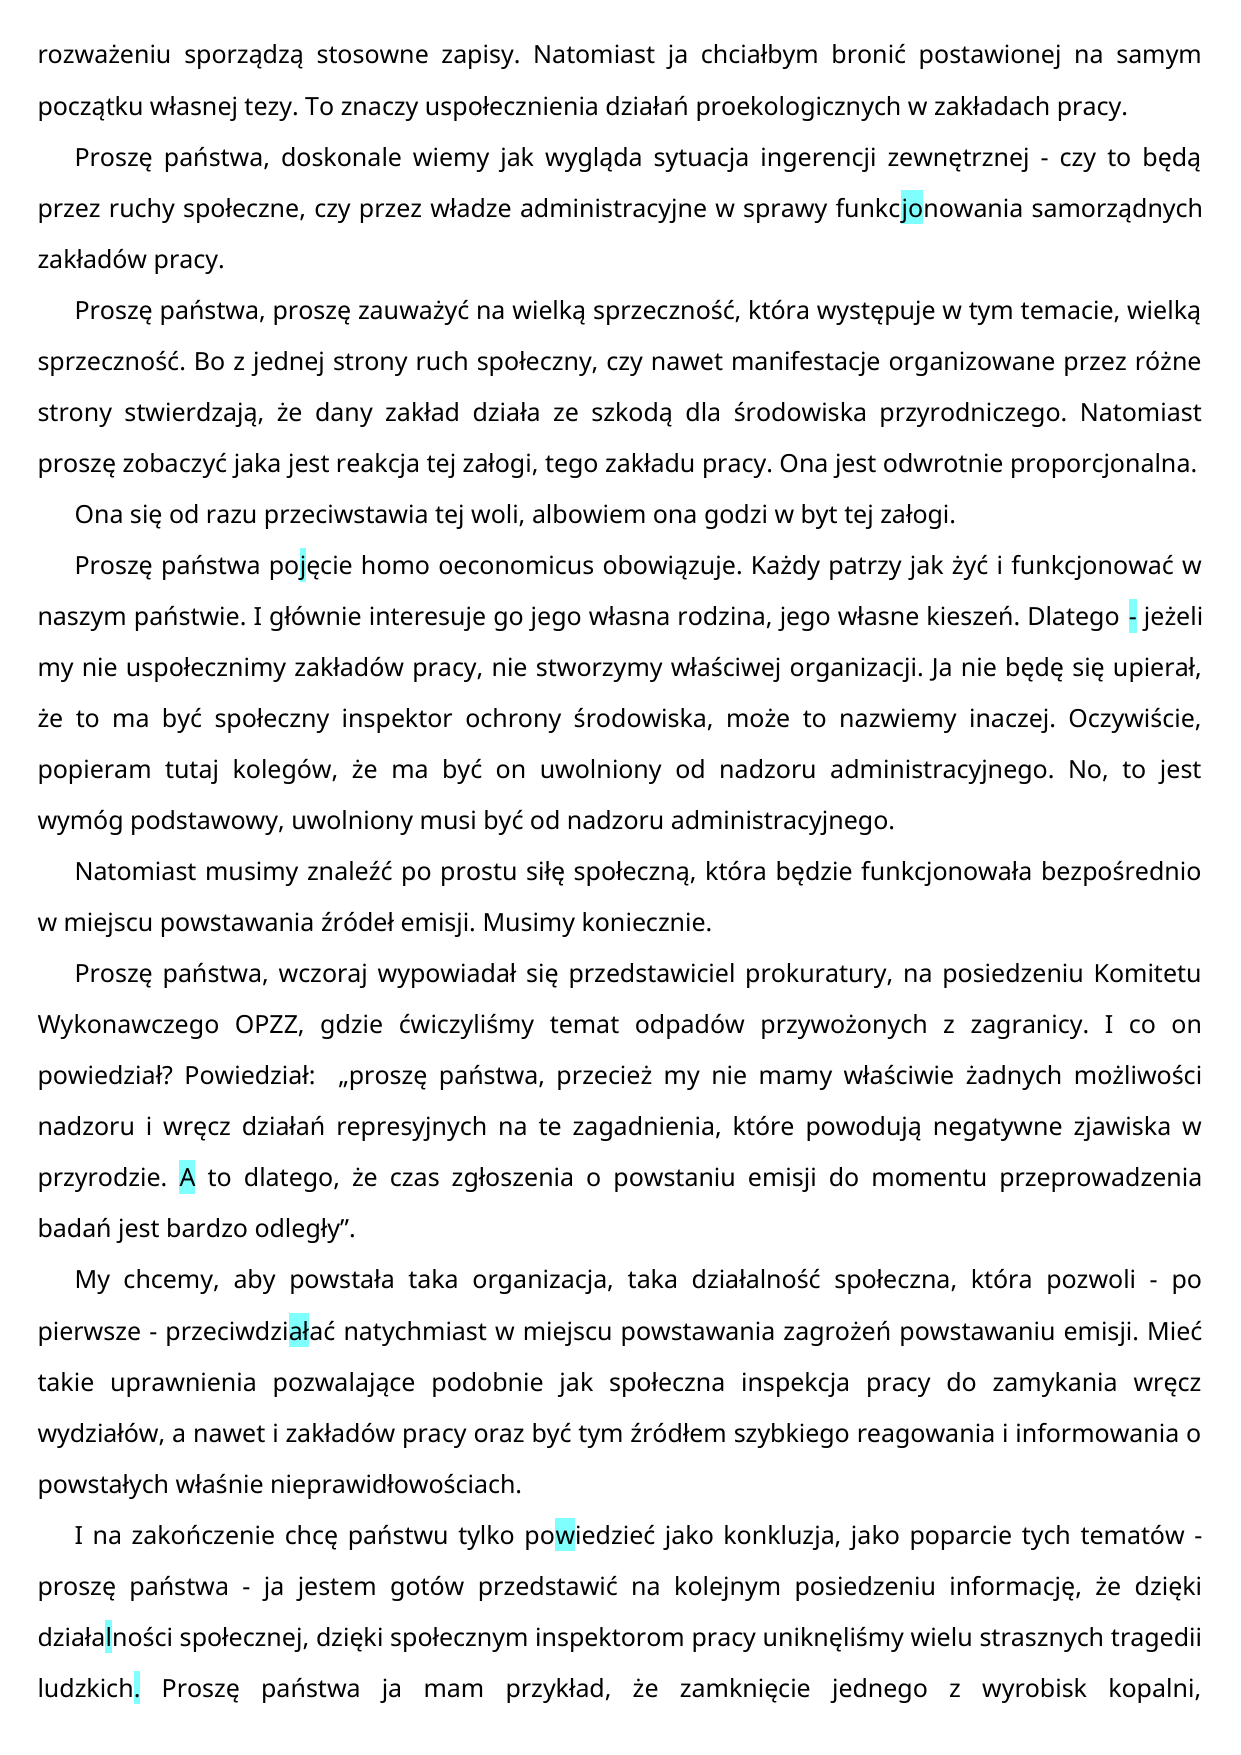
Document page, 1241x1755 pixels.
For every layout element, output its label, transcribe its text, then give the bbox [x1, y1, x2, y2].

text Proszę państwa pojęcie homo oeconomicus obowiązuje. Każdy patrzy jak żyć i funkcjonować w naszym państwie. I głównie interesuje go jego własna rodzina, jego własne kieszeń. Dlatego - jeżeli my nie uspołecznimy zakładów pracy, nie stworzymy właściwej organizacji. Ja nie będę się upierał, że to ma być społeczny inspektor ochrony środowiska, może to nazwiemy inaczej. Oczywiście, popieram tutaj kolegów, że ma być on uwolniony od nadzoru administracyjnego. No, to jest wymóg podstawowy, uwolniony musi być od nadzoru administracyjnego. [37, 548, 1203, 837]
text Proszę państwa, doskonale wiemy jak wygląda sytuacja ingerencji zewnętrznej - czy to będą przez ruchy społeczne, czy przez władze administracyjne w sprawy funkcjonowania samorządnych zakładów pracy. [37, 139, 1203, 275]
text My chcemy, aby powstała taka organizacja, taka działalność społeczna, która pozwoli - po pierwsze - przeciwdziałać natychmiast w miejscu powstawania zagrożeń powstawaniu emisji. Mieć takie uprawnienia pozwalające podobnie jak społeczna inspekcja pracy do zamykania wręcz wydziałów, a nawet i zakładów pracy oraz być tym źródłem szybkiego reagowania i informowania o powstałych właśnie nieprawidłowościach. [37, 1262, 1203, 1500]
text rozważeniu sporządzą stosowne zapisy. Natomiast ja chciałbym bronić postawionej na samym początku własnej tezy. To znaczy uspołecznienia działań proekologicznych w zakładach pracy. [37, 37, 1203, 122]
text Ona się od razu przeciwstawia tej woli, albowiem ona godzi w byt tej załogi. [37, 497, 1203, 531]
text Proszę państwa, wczoraj wypowiadał się przedstawiciel prokuratury, na posiedzeniu Komitetu Wykonawczego OPZZ, gdzie ćwiczyliśmy temat odpadów przywożonych z zagranicy. I co on powiedział? Powiedział: „proszę państwa, przecież my nie mamy właściwie żadnych możliwości nadzoru i wręcz działań represyjnych na te zagadnienia, które powodują negatywne zjawiska w przyrodzie. A to dlatego, że czas zgłoszenia o powstaniu emisji do momentu przeprowadzenia badań jest bardzo odległy”. [37, 956, 1203, 1245]
text Natomiast musimy znaleźć po prostu siłę społeczną, która będzie funkcjonowała bezpośrednio w miejscu powstawania źródeł emisji. Musimy koniecznie. [37, 854, 1203, 939]
text Proszę państwa, proszę zauważyć na wielką sprzeczność, która występuje w tym temacie, wielką sprzeczność. Bo z jednej strony ruch społeczny, czy nawet manifestacje organizowane przez różne strony stwierdzają, że dany zakład działa ze szkodą dla środowiska przyrodniczego. Natomiast proszę zobaczyć jaka jest reakcja tej załogi, tego zakładu pracy. Ona jest odwrotnie proporcjonalna. [37, 292, 1203, 479]
text I na zakończenie chcę państwu tylko powiedzieć jako konkluzja, jako poparcie tych tematów - proszę państwa - ja jestem gotów przedstawić na kolejnym posiedzeniu informację, że dzięki działalności społecznej, dzięki społecznym inspektorom pracy uniknęliśmy wielu strasznych tragedii ludzkich. Proszę państwa ja mam przykład, że zamknięcie jednego z wyrobisk kopalni, [37, 1517, 1203, 1704]
